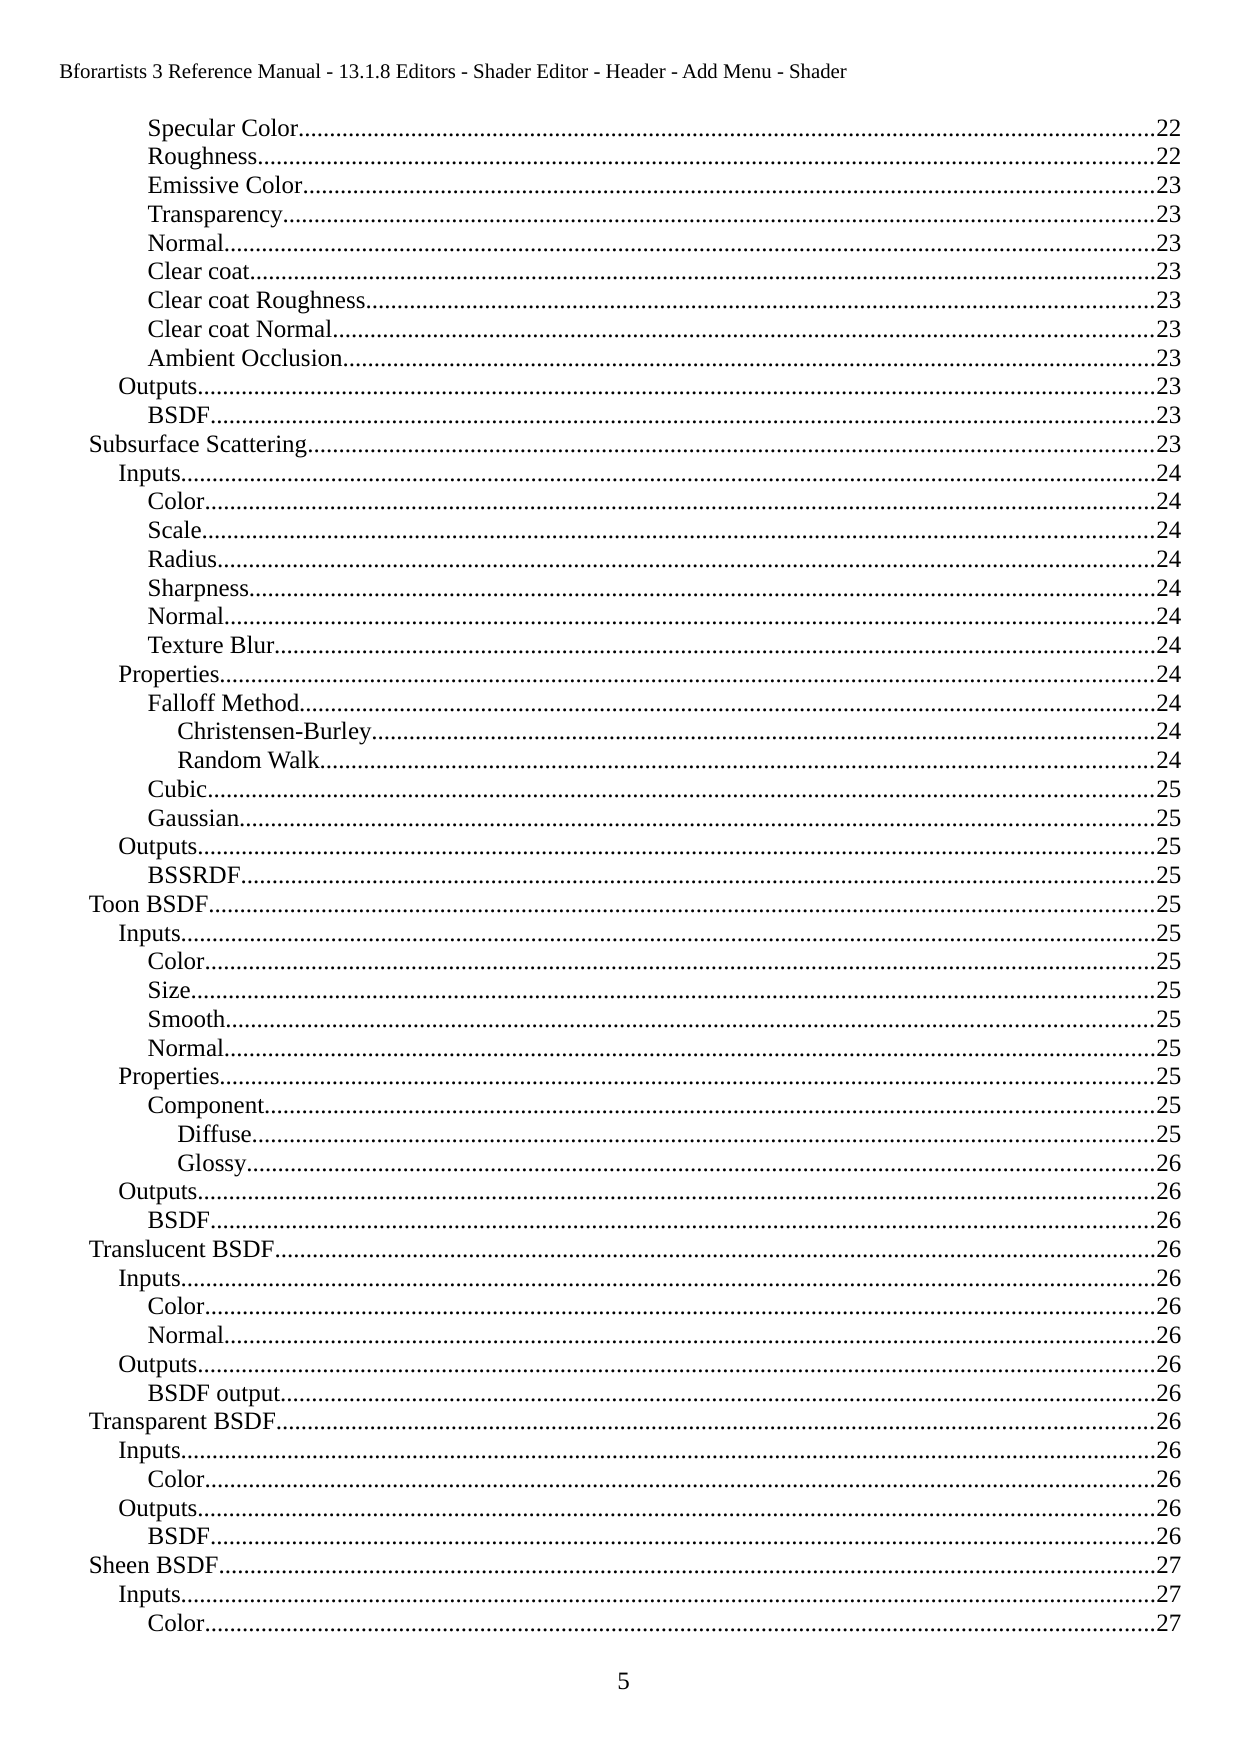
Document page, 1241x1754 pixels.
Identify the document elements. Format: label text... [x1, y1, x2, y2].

text Random Walk 24 [177, 745, 1181, 774]
text Roughness 22 [147, 141, 1181, 170]
text Color 25 [147, 946, 1181, 975]
text Diffuse 25 [177, 1119, 1181, 1148]
text Outputs 26 [118, 1493, 1181, 1521]
text Properties 25 [118, 1061, 1181, 1090]
text Color 27 [147, 1608, 1181, 1636]
text Glossy 26 [177, 1148, 1181, 1176]
text Outputs 26 [118, 1349, 1181, 1378]
text Inputs 27 [118, 1579, 1181, 1608]
text Normal 23 [147, 228, 1181, 256]
text Falloff Method 24 [147, 688, 1181, 716]
text Outputs 25 [118, 831, 1181, 860]
text Normal 24 [147, 601, 1181, 630]
text Radius 24 [147, 544, 1181, 573]
text Normal 26 [147, 1320, 1181, 1349]
text BSDF 26 [147, 1205, 1181, 1234]
text Translucent BSDF 26 [88, 1234, 1181, 1263]
text Scale 24 [147, 515, 1181, 544]
text Toon BSDF 25 [88, 889, 1181, 918]
text Subsurface Scattering 23 [88, 429, 1181, 458]
text Transparent BSDF 26 [88, 1406, 1181, 1435]
text Ambient Occlusion 23 [147, 343, 1181, 371]
text Properties 24 [118, 659, 1181, 688]
text Inputs 24 [118, 458, 1181, 486]
text Inputs 25 [118, 918, 1181, 946]
text Clear coat Normal 23 [147, 314, 1181, 343]
text Sharpness 24 [147, 573, 1181, 601]
text Transparency 23 [147, 199, 1181, 228]
text Size 25 [147, 975, 1181, 1004]
text BSSRDF 25 [147, 860, 1181, 889]
text Gaussian 25 [147, 803, 1181, 831]
text Normal 25 [147, 1033, 1181, 1061]
text Specular Color 22 [147, 113, 1181, 141]
text Emissive Color 23 [147, 170, 1181, 199]
text Clear coat Roughness 23 [147, 285, 1181, 314]
text Inputs 26 [118, 1263, 1181, 1291]
text Clear coat 23 [147, 256, 1181, 285]
text Texture Blur 24 [147, 630, 1181, 659]
text BSDF 26 [147, 1521, 1181, 1550]
text Inputs 26 [118, 1435, 1181, 1464]
text Smooth 25 [147, 1004, 1181, 1033]
text BSDF output 26 [147, 1378, 1181, 1406]
text Cubic 25 [147, 774, 1181, 803]
text Outputs 26 [118, 1176, 1181, 1205]
text Color 24 [147, 486, 1181, 515]
text Color 26 [147, 1291, 1181, 1320]
text Outputs 23 [118, 371, 1181, 400]
text Christensen-Burley 24 [177, 716, 1181, 745]
text Sheen BSDF 27 [88, 1550, 1181, 1579]
text Color 26 [147, 1464, 1181, 1493]
text Component 25 [147, 1090, 1181, 1119]
text BSDF 23 [147, 400, 1181, 429]
